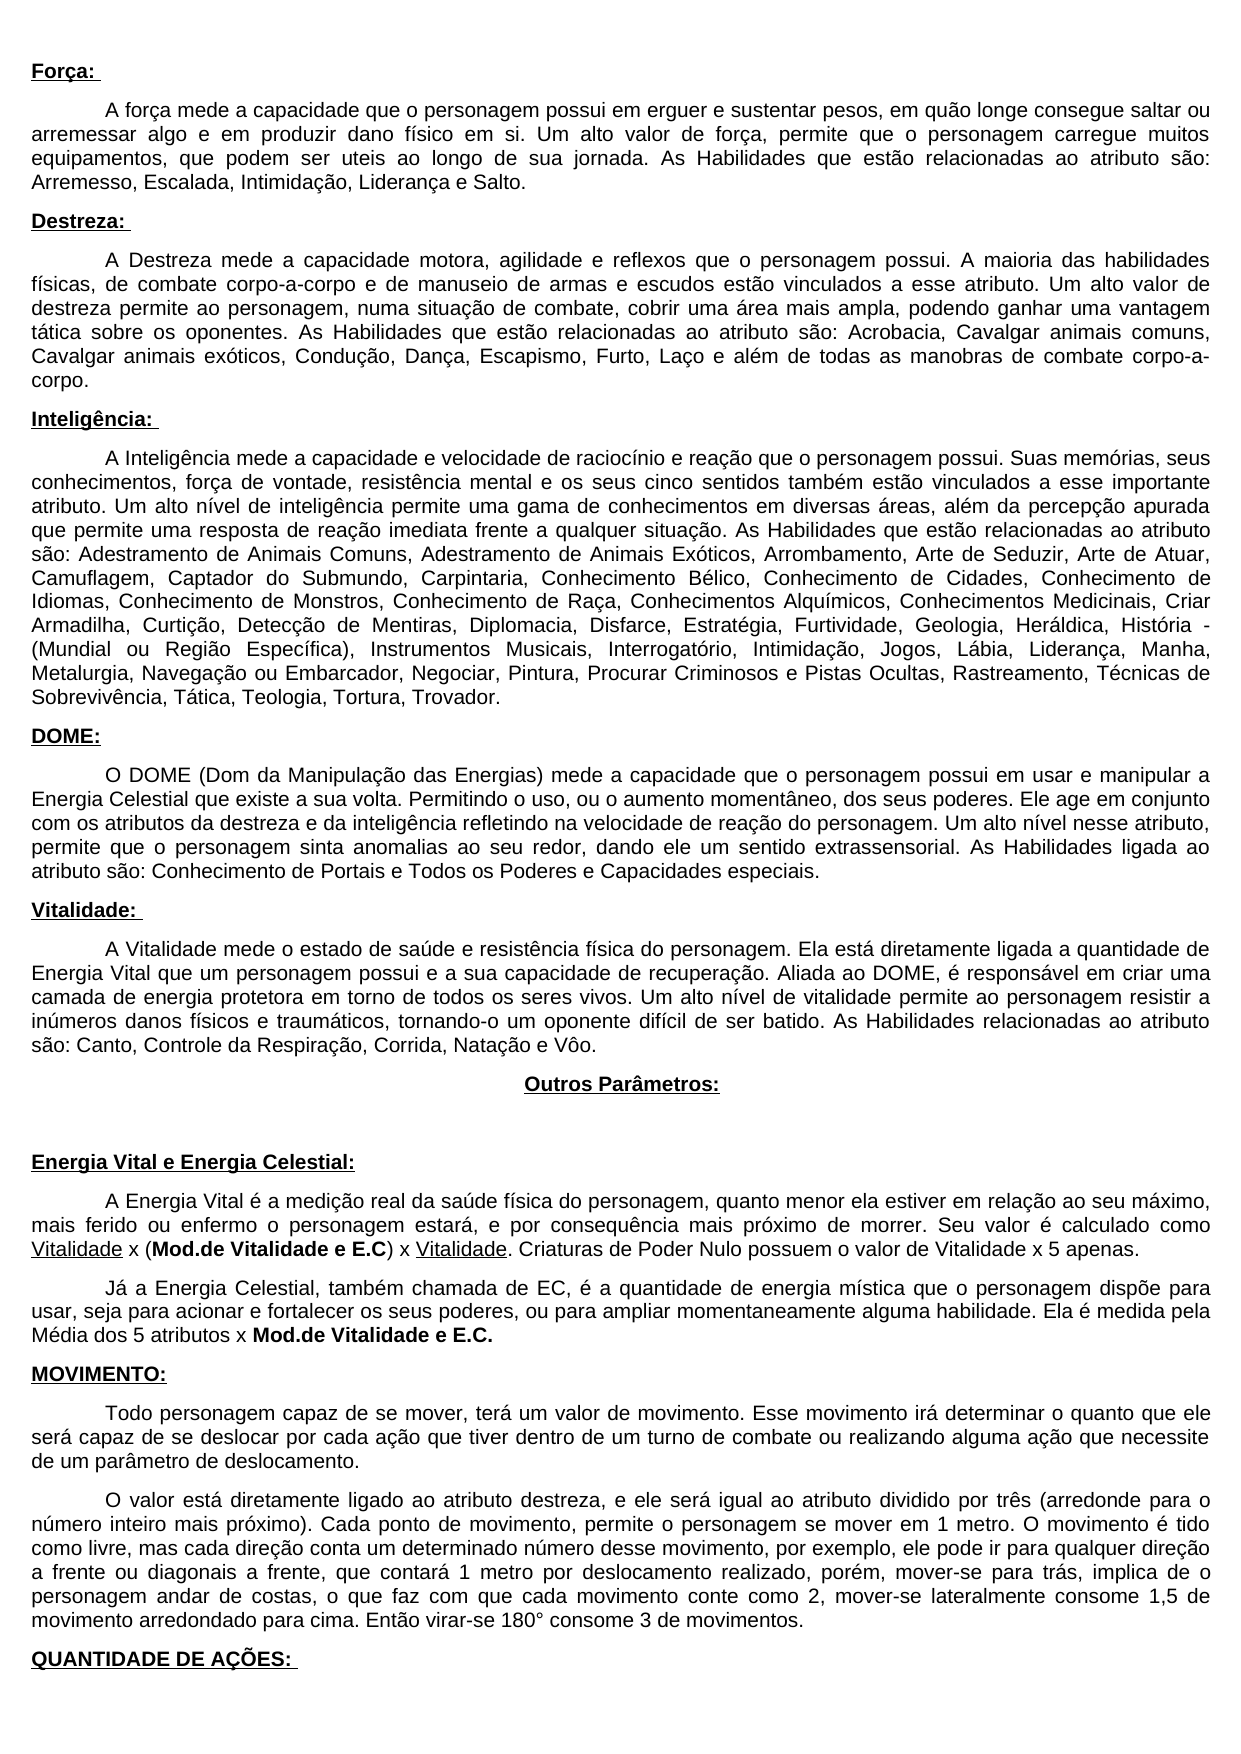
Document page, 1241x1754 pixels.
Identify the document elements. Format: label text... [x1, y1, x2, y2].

text Energia Vital e Energia Celestial: [31, 1149, 1212, 1173]
text O valor está diretamente ligado ao atributo destreza, e ele será igual ao atributo dividido por três (arredonde para o número inteiro mais próximo). Cada ponto de movimento, permite o personagem se mover em 1 metro. O movimento é tido como livre, mas cada direção conta um determinado número desse movimento, por exemplo, ele pode ir para qualquer direção a frente ou diagonais a frente, que contará 1 metro por deslocamento realizado, porém, mover-se para trás, implica de o personagem andar de costas, o que faz com que cada movimento conte como 2, mover-se lateralmente consome 1,5 de movimento arredondado para cima. Então virar-se 180° consome 3 de movimentos. [31, 1488, 1212, 1632]
text A força mede a capacidade que o personagem possui em erguer e sustentar pesos, em quão longe consegue saltar ou arremessar algo e em produzir dano físico em si. Um alto valor de força, permite que o personagem carregue muitos equipamentos, que podem ser uteis ao longo de sua jornada. As Habilidades que estão relacionadas ao atributo são: Arremesso, Escalada, Intimidação, Liderança e Salto. [31, 98, 1212, 194]
text Todo personagem capaz de se mover, terá um valor de movimento. Esse movimento irá determinar o quanto que ele será capaz de se deslocar por cada ação que tiver dentro de um turno de combate ou realizando alguma ação que necessite de um parâmetro de deslocamento. [31, 1401, 1212, 1473]
text Já a Energia Celestial, também chamada de EC, é a quantidade de energia mística que o personagem dispõe para usar, seja para acionar e fortalecer os seus poderes, ou para ampliar momentaneamente alguma habilidade. Ela é medida pela Média dos 5 atributos x Mod.de Vitalidade e E.C. [31, 1275, 1212, 1347]
text QUANTIDADE DE AÇÕES: [31, 1647, 1212, 1671]
text A Vitalidade mede o estado de saúde e resistência física do personagem. Ela está diretamente ligada a quantidade de Energia Vital que um personagem possui e a sua capacidade de recuperação. Aliada ao DOME, é responsável em criar uma camada de energia protetora em torno de todos os seres vivos. Um alto nível de vitalidade permite ao personagem resistir a inúmeros danos físicos e traumáticos, tornando-o um oponente difícil de ser batido. As Habilidades relacionadas ao atributo são: Canto, Controle da Respiração, Corrida, Natação e Vôo. [31, 937, 1212, 1057]
text Vitalidade: [31, 898, 1212, 922]
text Força: [31, 59, 1212, 83]
text A Energia Vital é a medição real da saúde física do personagem, quanto menor ela estiver em relação ao seu máximo, mais ferido ou enfermo o personagem estará, e por consequência mais próximo de morrer. Seu valor é calculado como Vitalidade x (Mod.de Vitalidade e E.C) x Vitalidade. Criaturas de Poder Nulo possuem o valor de Vitalidade x 5 apenas. [31, 1188, 1212, 1260]
text Inteligência: [31, 407, 1212, 431]
text Outros Parâmetros: [31, 1072, 1212, 1096]
text O DOME (Dom da Manipulação das Energias) mede a capacidade que o personagem possui em usar e manipular a Energia Celestial que existe a sua volta. Permitindo o uso, ou o aumento momentâneo, dos seus poderes. Ele age em conjunto com os atributos da destreza e da inteligência refletindo na velocidade de reação do personagem. Um alto nível nesse atributo, permite que o personagem sinta anomalias ao seu redor, dando ele um sentido extrassensorial. As Habilidades ligada ao atributo são: Conhecimento de Portais e Todos os Poderes e Capacidades especiais. [31, 763, 1212, 883]
text A Destreza mede a capacidade motora, agilidade e reflexos que o personagem possui. A maioria das habilidades físicas, de combate corpo-a-corpo e de manuseio de armas e escudos estão vinculados a esse atributo. Um alto valor de destreza permite ao personagem, numa situação de combate, cobrir uma área mais ampla, podendo ganhar uma vantagem tática sobre os oponentes. As Habilidades que estão relacionadas ao atributo são: Acrobacia, Cavalgar animais comuns, Cavalgar animais exóticos, Condução, Dança, Escapismo, Furto, Laço e além de todas as manobras de combate corpo-a-corpo. [31, 248, 1212, 392]
text Destreza: [31, 209, 1212, 233]
text DOME: [31, 724, 1212, 748]
text A Inteligência mede a capacidade e velocidade de raciocínio e reação que o personagem possui. Suas memórias, seus conhecimentos, força de vontade, resistência mental e os seus cinco sentidos também estão vinculados a esse importante atributo. Um alto nível de inteligência permite uma gama de conhecimentos em diversas áreas, além da percepção apurada que permite uma resposta de reação imediata frente a qualquer situação. As Habilidades que estão relacionadas ao atributo são: Adestramento de Animais Comuns, Adestramento de Animais Exóticos, Arrombamento, Arte de Seduzir, Arte de Atuar, Camuflagem, Captador do Submundo, Carpintaria, Conhecimento Bélico, Conhecimento de Cidades, Conhecimento de Idiomas, Conhecimento de Monstros, Conhecimento de Raça, Conhecimentos Alquímicos, Conhecimentos Medicinais, Criar Armadilha, Curtição, Detecção de Mentiras, Diplomacia, Disfarce, Estratégia, Furtividade, Geologia, Heráldica, História - (Mundial ou Região Específica), Instrumentos Musicais, Interrogatório, Intimidação, Jogos, Lábia, Liderança, Manha, Metalurgia, Navegação ou Embarcador, Negociar, Pintura, Procurar Criminosos e Pistas Ocultas, Rastreamento, Técnicas de Sobrevivência, Tática, Teologia, Tortura, Trovador. [31, 446, 1212, 709]
text MOVIMENTO: [31, 1362, 1212, 1386]
